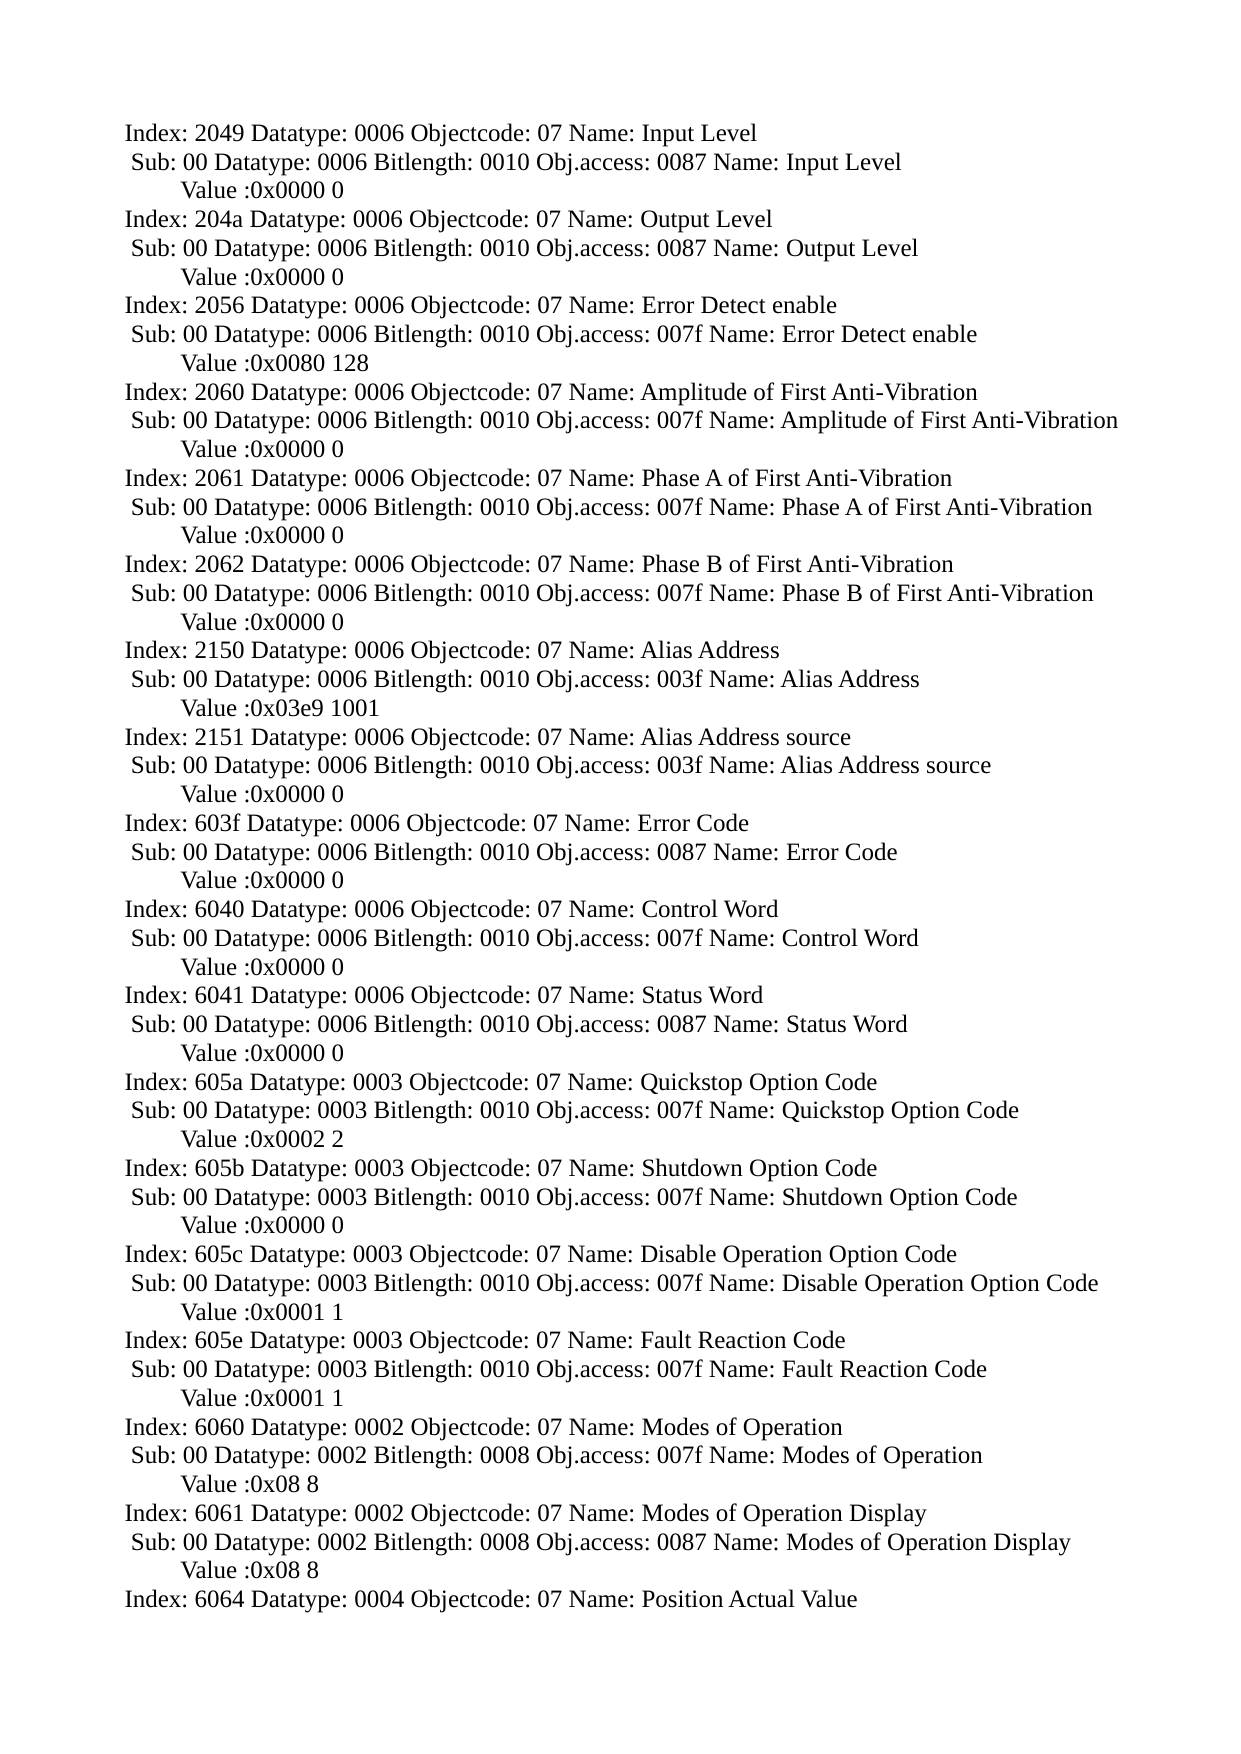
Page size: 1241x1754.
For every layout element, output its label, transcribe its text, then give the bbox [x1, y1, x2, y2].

text Value :0x0080 128 [118, 348, 1122, 377]
text Value :0x0002 2 [118, 1124, 1122, 1153]
text Index: 2150 Datatype: 0006 Objectcode: 07 Name: Alias Address [118, 636, 1122, 664]
text Index: 6041 Datatype: 0006 Objectcode: 07 Name: Status Word [118, 981, 1122, 1009]
text Value :0x0000 0 [118, 521, 1122, 549]
text Index: 2060 Datatype: 0006 Objectcode: 07 Name: Amplitude of First Anti-Vibration [118, 377, 1122, 406]
text Sub: 00 Datatype: 0006 Bitlength: 0010 Obj.access: 0087 Name: Input Level [118, 147, 1122, 176]
text Index: 6060 Datatype: 0002 Objectcode: 07 Name: Modes of Operation [118, 1412, 1122, 1441]
text Sub: 00 Datatype: 0003 Bitlength: 0010 Obj.access: 007f Name: Quickstop Option Code [118, 1096, 1122, 1124]
text Sub: 00 Datatype: 0006 Bitlength: 0010 Obj.access: 0087 Name: Status Word [118, 1009, 1122, 1038]
text Sub: 00 Datatype: 0006 Bitlength: 0010 Obj.access: 007f Name: Amplitude of First Anti-Vibration [118, 406, 1122, 434]
text Value :0x0000 0 [118, 607, 1122, 636]
text Index: 605a Datatype: 0003 Objectcode: 07 Name: Quickstop Option Code [118, 1067, 1122, 1096]
text Sub: 00 Datatype: 0006 Bitlength: 0010 Obj.access: 0087 Name: Output Level [118, 233, 1122, 262]
text Index: 605b Datatype: 0003 Objectcode: 07 Name: Shutdown Option Code [118, 1153, 1122, 1182]
text Value :0x0000 0 [118, 262, 1122, 291]
text Sub: 00 Datatype: 0002 Bitlength: 0008 Obj.access: 007f Name: Modes of Operation [118, 1441, 1122, 1469]
text Sub: 00 Datatype: 0002 Bitlength: 0008 Obj.access: 0087 Name: Modes of Operation Display [118, 1527, 1122, 1556]
text Value :0x0001 1 [118, 1383, 1122, 1412]
text Value :0x08 8 [118, 1469, 1122, 1498]
text Sub: 00 Datatype: 0006 Bitlength: 0010 Obj.access: 007f Name: Phase B of First Anti-Vibration [118, 578, 1122, 607]
text Value :0x0000 0 [118, 779, 1122, 808]
text Index: 605e Datatype: 0003 Objectcode: 07 Name: Fault Reaction Code [118, 1326, 1122, 1354]
text Index: 6064 Datatype: 0004 Objectcode: 07 Name: Position Actual Value [118, 1584, 1122, 1613]
text Value :0x0000 0 [118, 866, 1122, 894]
text Sub: 00 Datatype: 0006 Bitlength: 0010 Obj.access: 003f Name: Alias Address [118, 664, 1122, 693]
text Index: 2056 Datatype: 0006 Objectcode: 07 Name: Error Detect enable [118, 291, 1122, 319]
text Value :0x03e9 1001 [118, 693, 1122, 722]
text Sub: 00 Datatype: 0006 Bitlength: 0010 Obj.access: 0087 Name: Error Code [118, 837, 1122, 866]
text Index: 605c Datatype: 0003 Objectcode: 07 Name: Disable Operation Option Code [118, 1239, 1122, 1268]
text Value :0x0000 0 [118, 1038, 1122, 1067]
text Index: 2061 Datatype: 0006 Objectcode: 07 Name: Phase A of First Anti-Vibration [118, 463, 1122, 492]
text Sub: 00 Datatype: 0006 Bitlength: 0010 Obj.access: 003f Name: Alias Address source [118, 751, 1122, 779]
text Value :0x0000 0 [118, 952, 1122, 981]
text Value :0x0000 0 [118, 434, 1122, 463]
text Index: 2151 Datatype: 0006 Objectcode: 07 Name: Alias Address source [118, 722, 1122, 751]
text Sub: 00 Datatype: 0003 Bitlength: 0010 Obj.access: 007f Name: Disable Operation Option Code [118, 1268, 1122, 1297]
text Value :0x0000 0 [118, 176, 1122, 204]
text Index: 603f Datatype: 0006 Objectcode: 07 Name: Error Code [118, 808, 1122, 837]
text Value :0x0001 1 [118, 1297, 1122, 1326]
text Sub: 00 Datatype: 0006 Bitlength: 0010 Obj.access: 007f Name: Error Detect enable [118, 319, 1122, 348]
text Index: 204a Datatype: 0006 Objectcode: 07 Name: Output Level [118, 204, 1122, 233]
text Sub: 00 Datatype: 0003 Bitlength: 0010 Obj.access: 007f Name: Shutdown Option Code [118, 1182, 1122, 1211]
text Value :0x0000 0 [118, 1211, 1122, 1239]
text Sub: 00 Datatype: 0006 Bitlength: 0010 Obj.access: 007f Name: Control Word [118, 923, 1122, 952]
text Sub: 00 Datatype: 0006 Bitlength: 0010 Obj.access: 007f Name: Phase A of First Anti-Vibration [118, 492, 1122, 521]
text Sub: 00 Datatype: 0003 Bitlength: 0010 Obj.access: 007f Name: Fault Reaction Code [118, 1354, 1122, 1383]
text Index: 2049 Datatype: 0006 Objectcode: 07 Name: Input Level [118, 118, 1122, 147]
text Index: 2062 Datatype: 0006 Objectcode: 07 Name: Phase B of First Anti-Vibration [118, 549, 1122, 578]
text Index: 6040 Datatype: 0006 Objectcode: 07 Name: Control Word [118, 894, 1122, 923]
text Value :0x08 8 [118, 1556, 1122, 1584]
text Index: 6061 Datatype: 0002 Objectcode: 07 Name: Modes of Operation Display [118, 1498, 1122, 1527]
